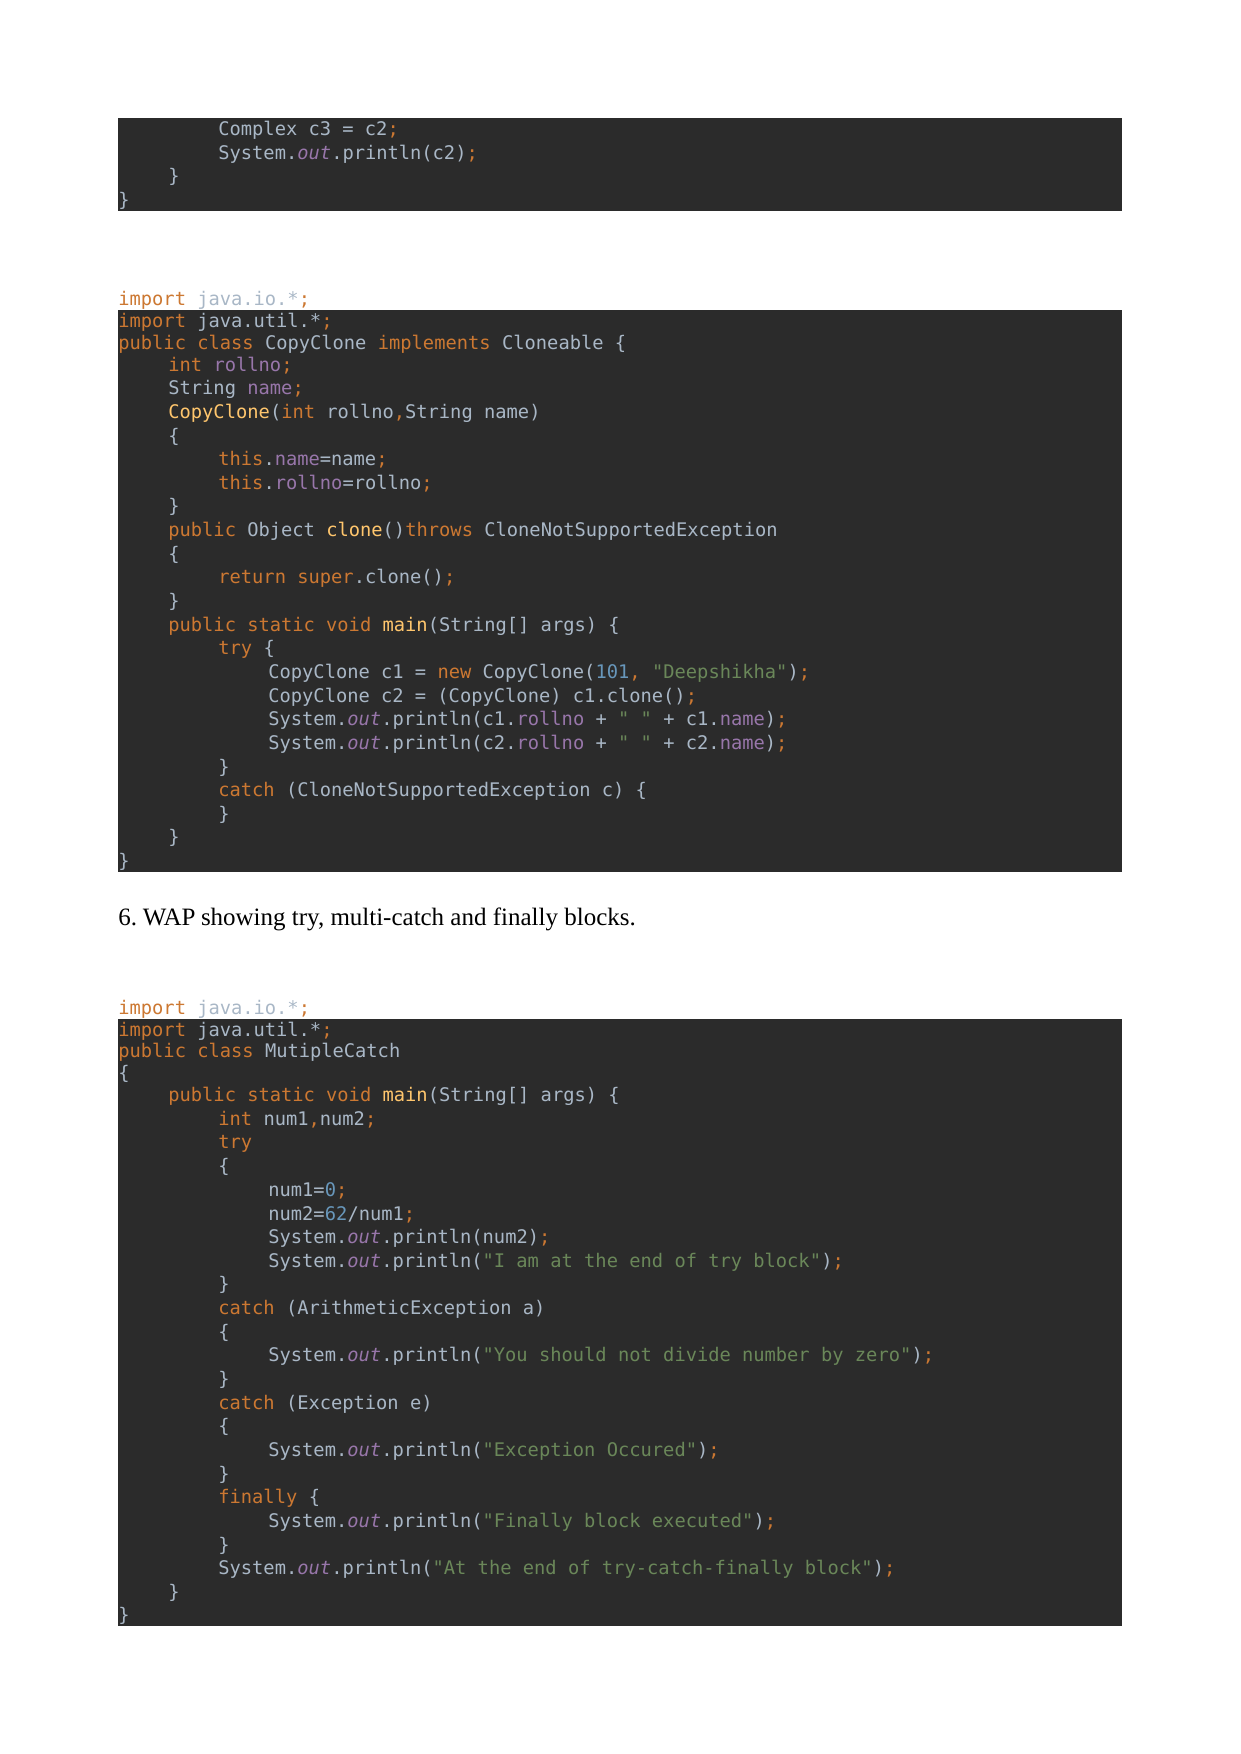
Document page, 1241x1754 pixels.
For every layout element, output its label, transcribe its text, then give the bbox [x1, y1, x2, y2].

text num1=0; [118, 1179, 1122, 1202]
text public class CopyClone implements Cloneable { [118, 332, 1122, 354]
text } [118, 803, 1122, 827]
text String name; [118, 377, 1122, 401]
text int rollno; [118, 354, 1122, 377]
text public Object clone()throws CloneNotSupportedException [118, 519, 1122, 543]
text } [118, 1463, 1122, 1486]
text CopyClone c1 = new CopyClone(101, "Deepshikha"); [118, 661, 1122, 685]
text } [118, 1368, 1122, 1392]
text } [118, 1604, 1122, 1626]
text System.out.println("At the end of try-catch-finally block"); [118, 1557, 1122, 1581]
text System.out.println(c2.rollno + " " + c2.name); [118, 732, 1122, 756]
text System.out.println(num2); [118, 1226, 1122, 1250]
text } [118, 1533, 1122, 1557]
text } [118, 1273, 1122, 1297]
text } [118, 165, 1122, 189]
text System.out.println("Finally block executed"); [118, 1510, 1122, 1533]
text this.name=name; [118, 448, 1122, 472]
text public static void main(String[] args) { [118, 614, 1122, 637]
text this.rollno=rollno; [118, 472, 1122, 496]
text import java.io.*; [118, 288, 1122, 310]
text return super.clone(); [118, 566, 1122, 590]
text import java.io.*; [118, 997, 1122, 1019]
text { [118, 543, 1122, 566]
text { [118, 1155, 1122, 1179]
text int num1,num2; [118, 1108, 1122, 1132]
text { [118, 1415, 1122, 1439]
text } [118, 850, 1122, 872]
text System.out.println(c2); [118, 142, 1122, 165]
text } [118, 827, 1122, 850]
text finally { [118, 1486, 1122, 1510]
text } [118, 496, 1122, 519]
text import java.util.*; [118, 310, 1122, 332]
text CopyClone(int rollno,String name) [118, 401, 1122, 424]
text System.out.println("You should not divide number by zero"); [118, 1344, 1122, 1368]
text Complex c3 = c2; [118, 118, 1122, 142]
text import java.util.*; [118, 1019, 1122, 1041]
text catch (CloneNotSupportedException c) { [118, 779, 1122, 803]
text CopyClone c2 = (CopyClone) c1.clone(); [118, 685, 1122, 708]
text System.out.println("Exception Occured"); [118, 1439, 1122, 1463]
text catch (Exception e) [118, 1392, 1122, 1415]
text num2=62/num1; [118, 1202, 1122, 1226]
text System.out.println("I am at the end of try block"); [118, 1250, 1122, 1273]
text System.out.println(c1.rollno + " " + c1.name); [118, 708, 1122, 732]
text { [118, 424, 1122, 448]
text catch (ArithmeticException a) [118, 1297, 1122, 1321]
text } [118, 590, 1122, 614]
text { [118, 1321, 1122, 1344]
text public static void main(String[] args) { [118, 1084, 1122, 1108]
text try { [118, 637, 1122, 661]
text try [118, 1132, 1122, 1155]
text public class MutipleCatch [118, 1041, 1122, 1062]
text } [118, 1581, 1122, 1604]
text } [118, 189, 1122, 211]
text 6. WAP showing try, multi-catch and finally blocks. [118, 902, 1122, 930]
text { [118, 1062, 1122, 1084]
text } [118, 756, 1122, 779]
